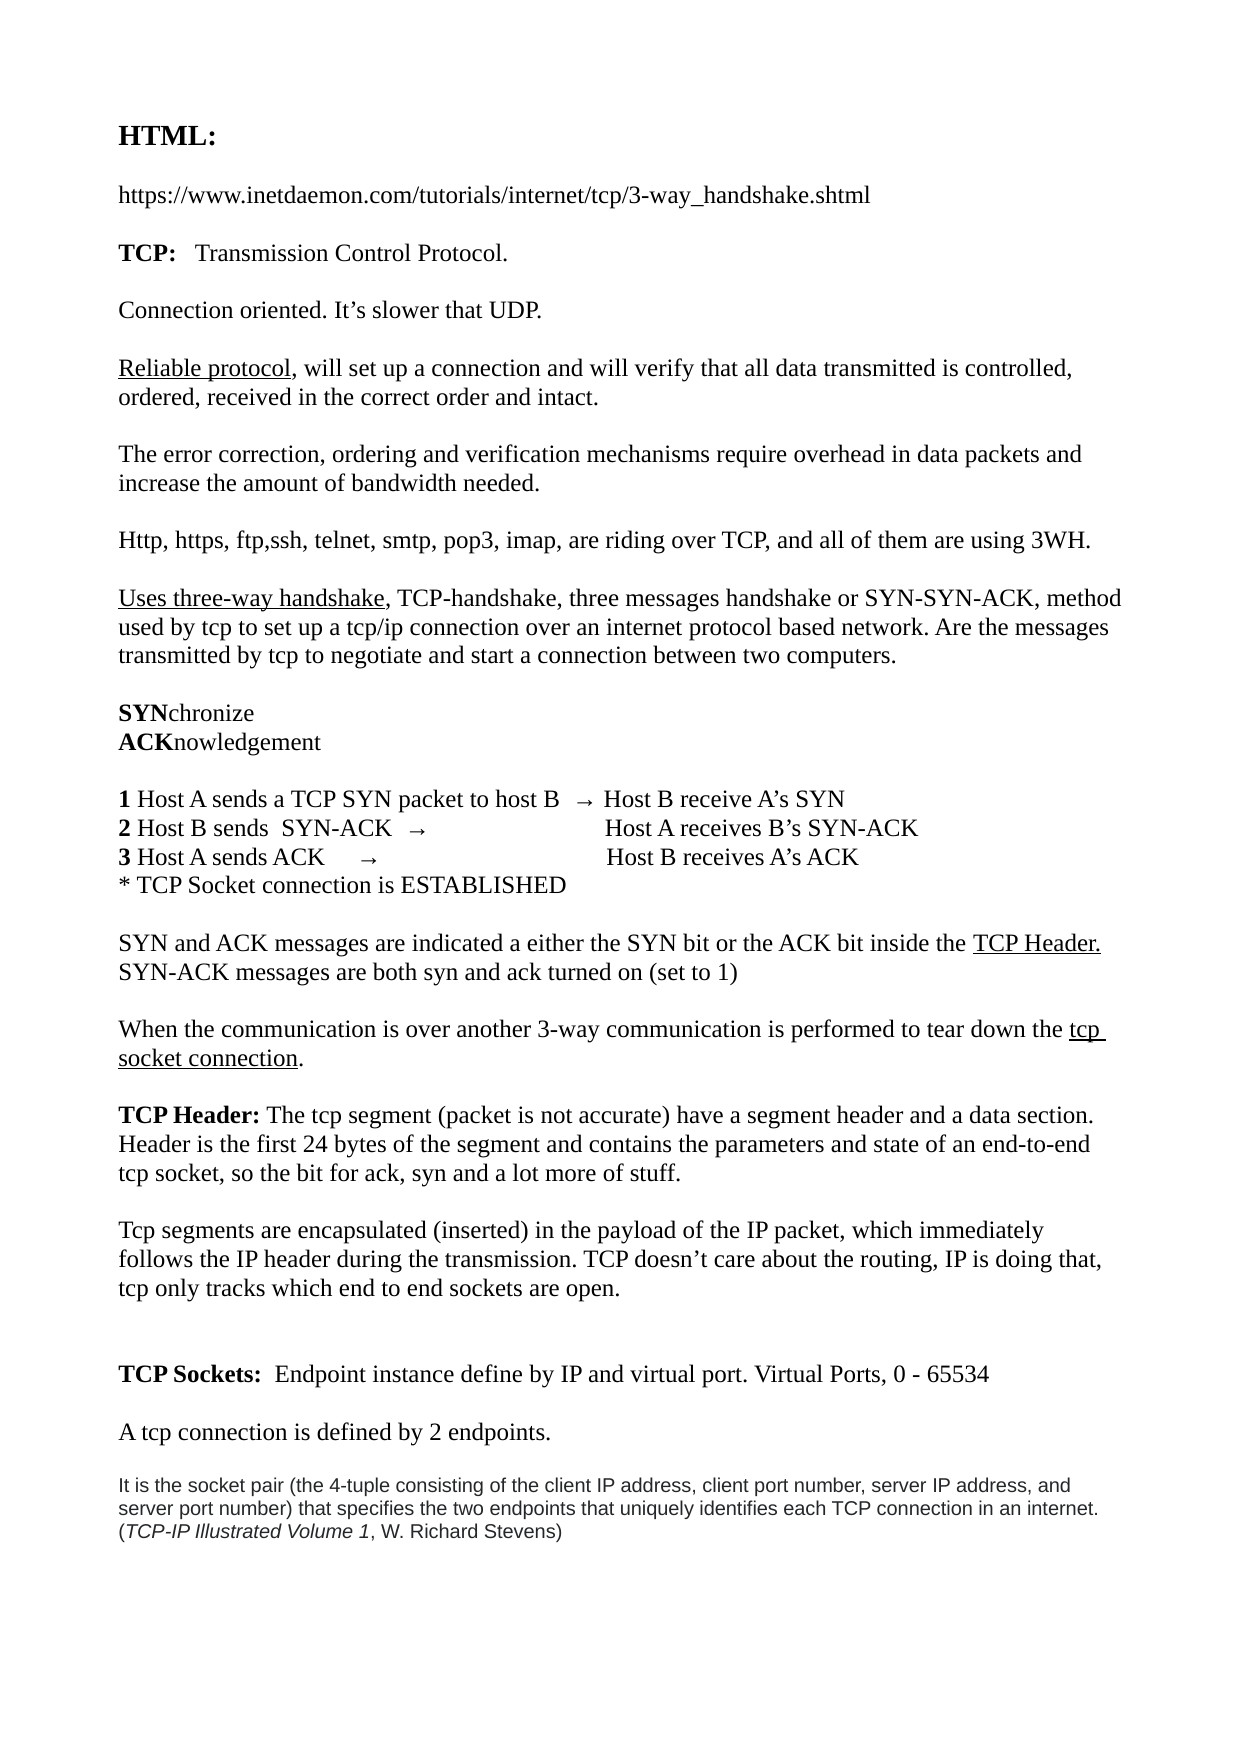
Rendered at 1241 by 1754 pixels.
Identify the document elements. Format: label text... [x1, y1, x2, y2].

text 2 Host B sends SYN-ACK → Host A receives B’s SYN-ACK [118, 813, 1122, 842]
text Http, https, ftp,ssh, telnet, smtp, pop3, imap, are riding over TCP, and all of them are using 3WH. [118, 525, 1122, 554]
text HTML: [118, 118, 1122, 152]
text Tcp segments are encapsulated (inserted) in the payload of the IP packet, which immediately follows the IP header during the transmission. TCP doesn’t care about the routing, IP is doing that, tcp only tracks which end to end sockets are open. [118, 1215, 1122, 1302]
text TCP: Transmission Control Protocol. [118, 238, 1122, 267]
text Uses three-way handshake, TCP-handshake, three messages handshake or SYN-SYN-ACK, method used by tcp to set up a tcp/ip connection over an internet protocol based network. Are the messages transmitted by tcp to negotiate and start a connection between two computers. [118, 583, 1122, 669]
text Connection oriented. It’s slower that UDP. [118, 295, 1122, 324]
text Reliable protocol, will set up a connection and will verify that all data transmitted is controlled, ordered, received in the correct order and intact. [118, 353, 1122, 410]
text SYN and ACK messages are indicated a either the SYN bit or the ACK bit inside the TCP Header. [118, 928, 1122, 957]
text A tcp connection is defined by 2 endpoints. [118, 1417, 1122, 1445]
text Header is the first 24 bytes of the segment and contains the parameters and state of an end-to-end tcp socket, so the bit for ack, syn and a lot more of stuff. [118, 1129, 1122, 1187]
text * TCP Socket connection is ESTABLISHED [118, 870, 1122, 899]
text 3 Host A sends ACK → Host B receives A’s ACK [118, 842, 1122, 870]
text SYNchronize [118, 698, 1122, 727]
text ACKnowledgement [118, 727, 1122, 755]
text https://www.inetdaemon.com/tutorials/internet/tcp/3-way_handshake.shtml [118, 180, 1122, 209]
text SYN-ACK messages are both syn and ack turned on (set to 1) [118, 957, 1122, 985]
text 1 Host A sends a TCP SYN packet to host B → Host B receive A’s SYN [118, 784, 1122, 813]
text The error correction, ordering and verification mechanisms require overhead in data packets and increase the amount of bandwidth needed. [118, 439, 1122, 497]
text TCP Header: The tcp segment (packet is not accurate) have a segment header and a data section. [118, 1100, 1122, 1129]
text TCP Sockets: Endpoint instance define by IP and virtual port. Virtual Ports, 0 - 65534 [118, 1359, 1122, 1388]
text It is the socket pair (the 4-tuple consisting of the client IP address, client port number, server IP address, and server port number) that specifies the two endpoints that uniquely identifies each TCP connection in an internet. (TCP-IP Illustrated Volume 1, W. Richard Stevens) [118, 1474, 1122, 1543]
text When the communication is over another 3-way communication is performed to tear down the tcp socket connection. [118, 1014, 1122, 1072]
